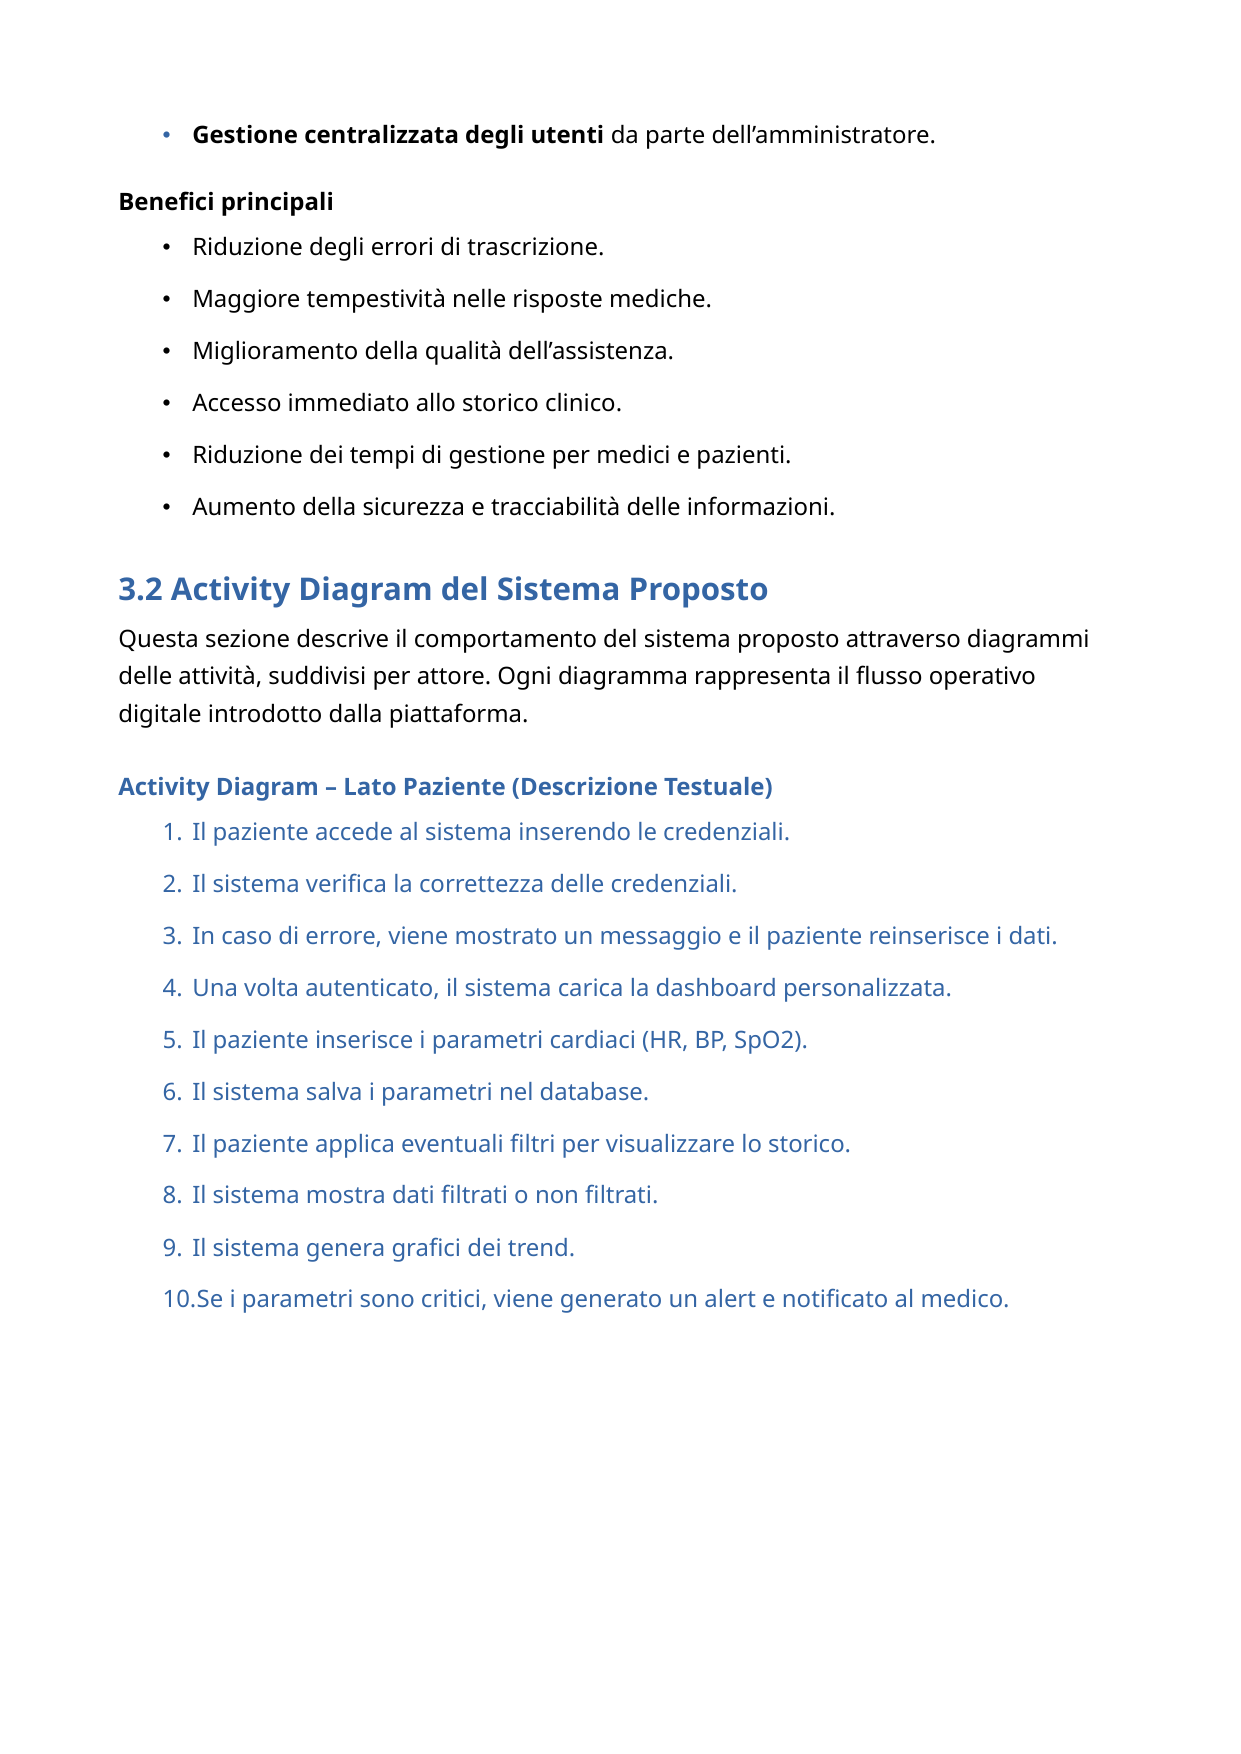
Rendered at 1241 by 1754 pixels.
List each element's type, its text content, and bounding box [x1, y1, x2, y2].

list Il paziente inserisce i parametri cardiaci (HR, BP, SpO2). [162, 1022, 1122, 1055]
list Aumento della sicurezza e tracciabilità delle informazioni. [162, 490, 1122, 522]
subtitle Benefici principali [118, 185, 1122, 217]
list Il paziente accede al sistema inserendo le credenziali. [162, 814, 1122, 847]
list Gestione centralizzata degli utenti da parte dell’amministratore. [162, 118, 1122, 151]
list Il sistema mostra dati filtrati o non filtrati. [162, 1178, 1122, 1211]
list Riduzione degli errori di trascrizione. [162, 230, 1122, 262]
list Maggiore tempestività nelle risposte mediche. [162, 282, 1122, 314]
text Questa sezione descrive il comportamento del sistema proposto attraverso diagrammi delle attività, suddivisi per attore. Ogni diagramma rappresenta il flusso operativo digitale introdotto dalla piattaforma. [118, 622, 1122, 729]
list Una volta autenticato, il sistema carica la dashboard personalizzata. [162, 970, 1122, 1003]
list Accesso immediato allo storico clinico. [162, 386, 1122, 418]
list Se i parametri sono critici, viene generato un alert e notificato al medico. [162, 1282, 1122, 1315]
list Il sistema verifica la correttezza delle credenziali. [162, 866, 1122, 899]
list Il sistema salva i parametri nel database. [162, 1074, 1122, 1107]
list Il sistema genera grafici dei trend. [162, 1230, 1122, 1263]
list Riduzione dei tempi di gestione per medici e pazienti. [162, 438, 1122, 470]
subtitle 3.2 Activity Diagram del Sistema Proposto [118, 567, 1122, 609]
list Il paziente applica eventuali filtri per visualizzare lo storico. [162, 1126, 1122, 1159]
subtitle Activity Diagram – Lato Paziente (Descrizione Testuale) [118, 769, 1122, 802]
list In caso di errore, viene mostrato un messaggio e il paziente reinserisce i dati. [162, 918, 1122, 951]
list Miglioramento della qualità dell’assistenza. [162, 334, 1122, 366]
